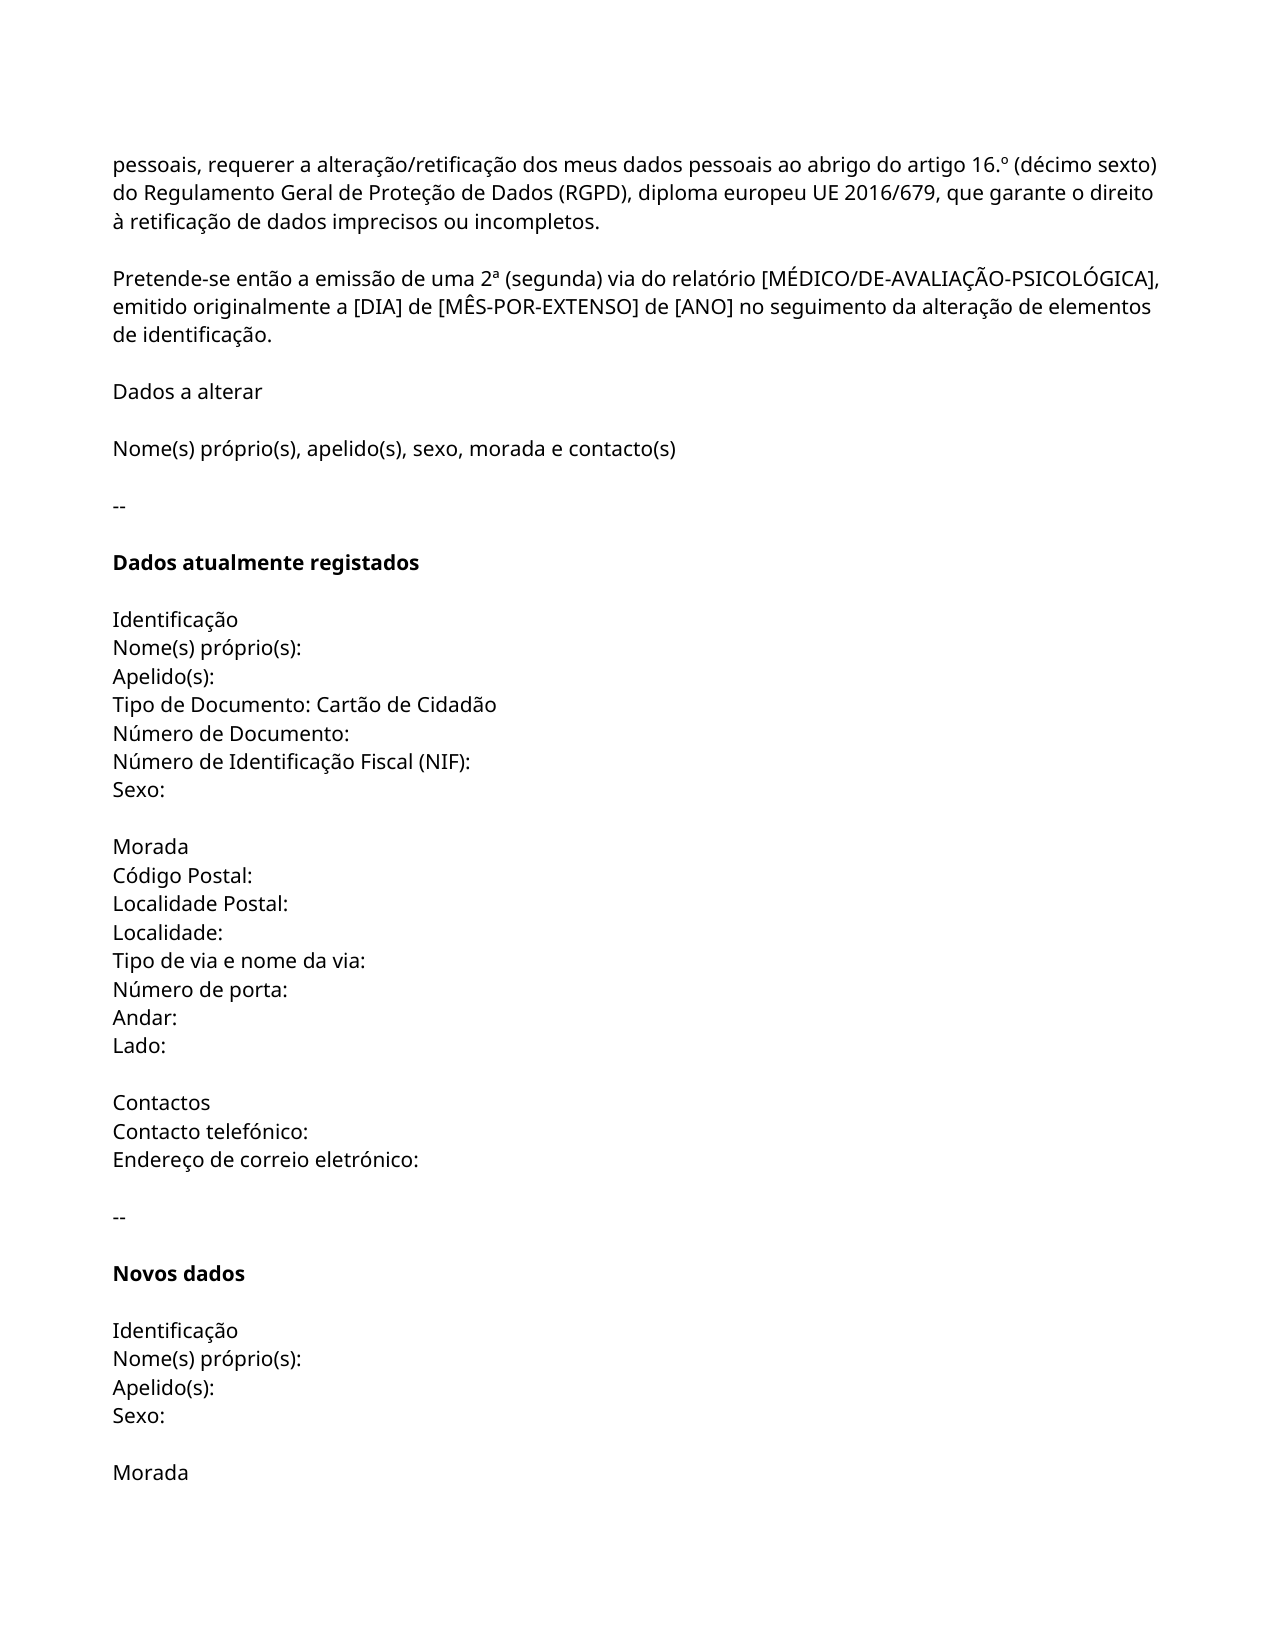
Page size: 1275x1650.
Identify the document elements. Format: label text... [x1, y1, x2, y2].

table_cell pessoais, requerer a alteração/retificação dos meus dados pessoais ao abrigo do artigo 16.º (décimo sexto) do Regulamento Geral de Proteção de Dados (RGPD), diploma europeu UE 2016/679, que garante o direito à retificação de dados imprecisos ou incompletos. Pretende-se então a emissão de uma 2ª (segunda) via do relatório [MÉDICO/DE-AVALIAÇÃO-PSICOLÓGICA], emitido originalmente a [DIA] de [MÊS-POR-EXTENSO] de [ANO] no seguimento da alteração de elementos de identificação. Dados a alterar Nome(s) próprio(s), apelido(s), sexo, morada e contacto(s) -- Dados atualmente registados Identificação Nome(s) próprio(s): Apelido(s): Tipo de Documento: Cartão de Cidadão Número de Documento: Número de Identificação Fiscal (NIF): Sexo: Morada Código Postal: Localidade Postal: Localidade: Tipo de via e nome da via: Número de porta: Andar: Lado: Contactos Contacto telefónico: Endereço de correio eletrónico: -- Novos dados Identificação Nome(s) próprio(s): Apelido(s): Sexo: Morada [113, 150, 1162, 1487]
